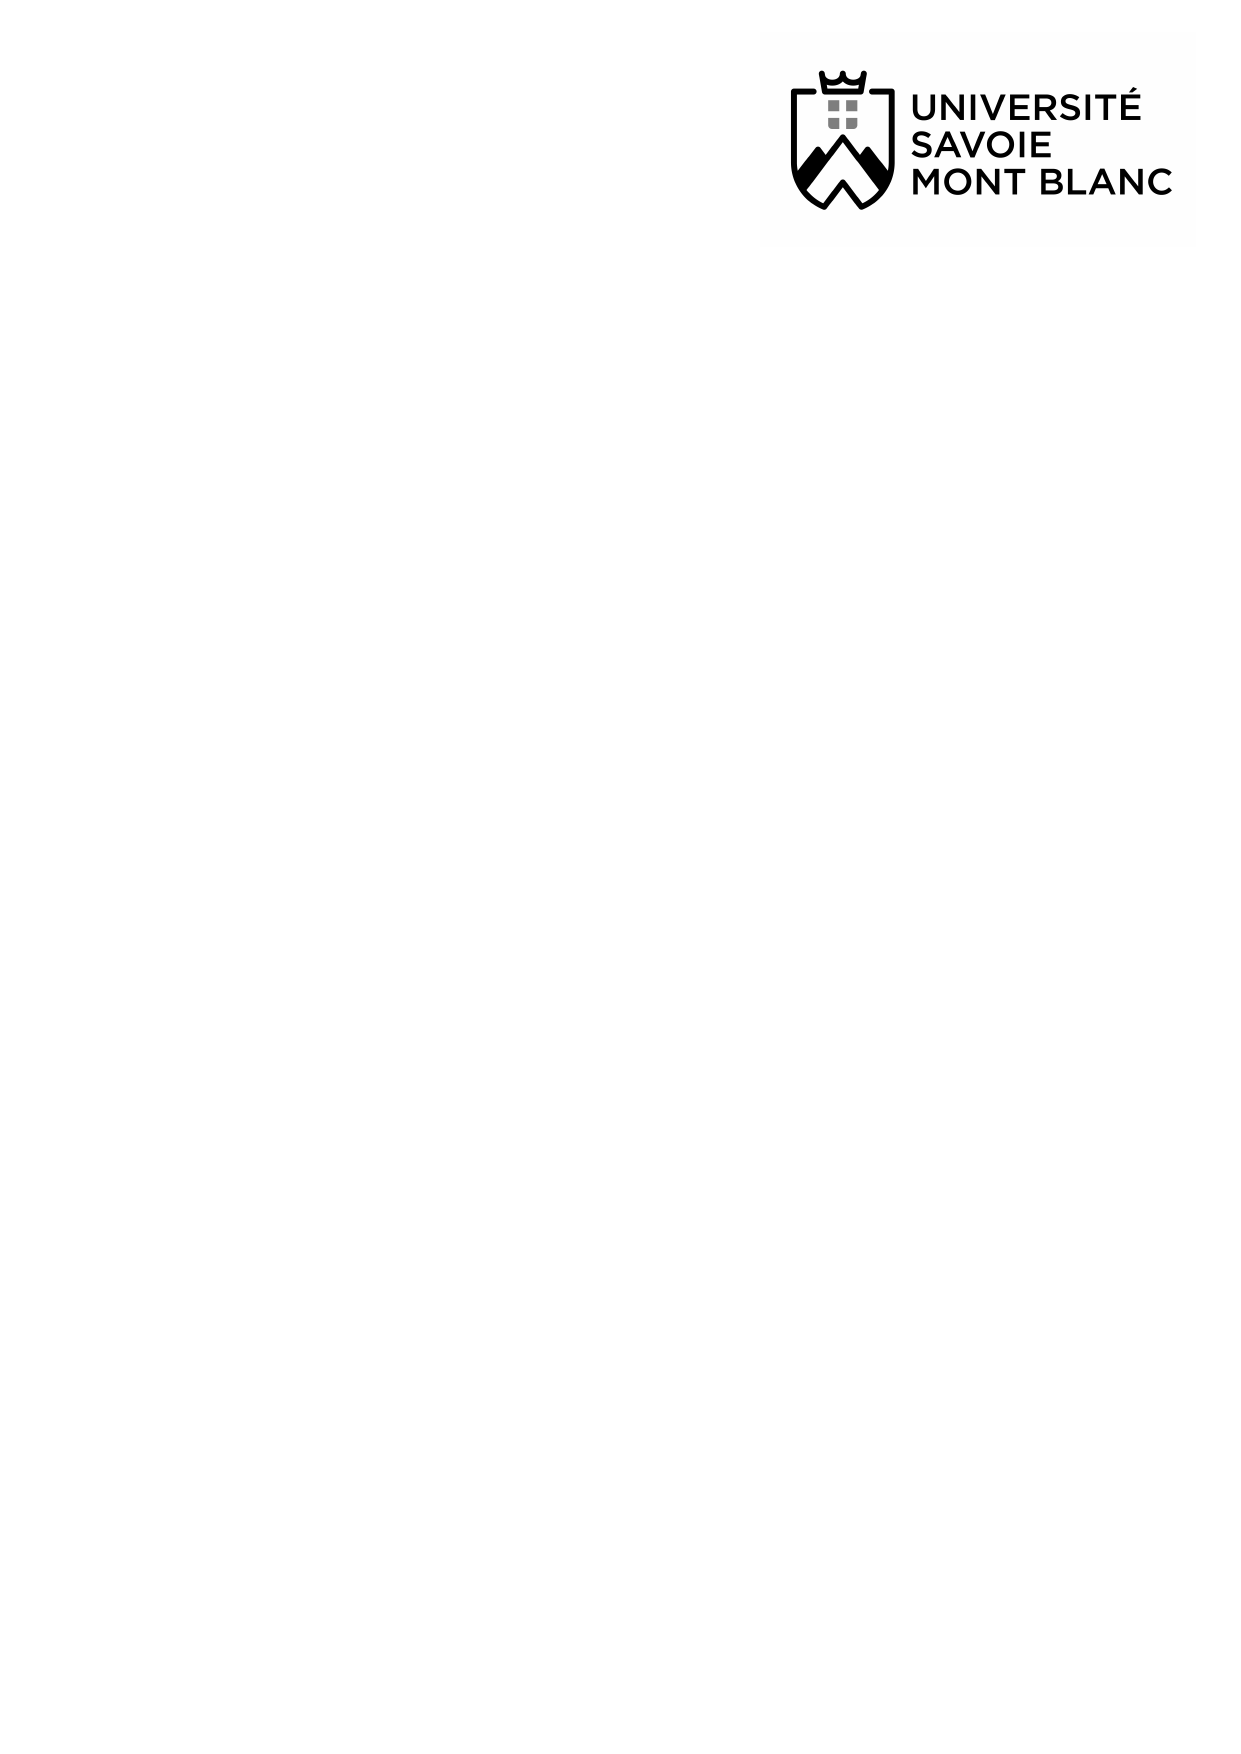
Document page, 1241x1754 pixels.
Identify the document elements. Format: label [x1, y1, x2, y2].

picture [760, 32, 1197, 247]
